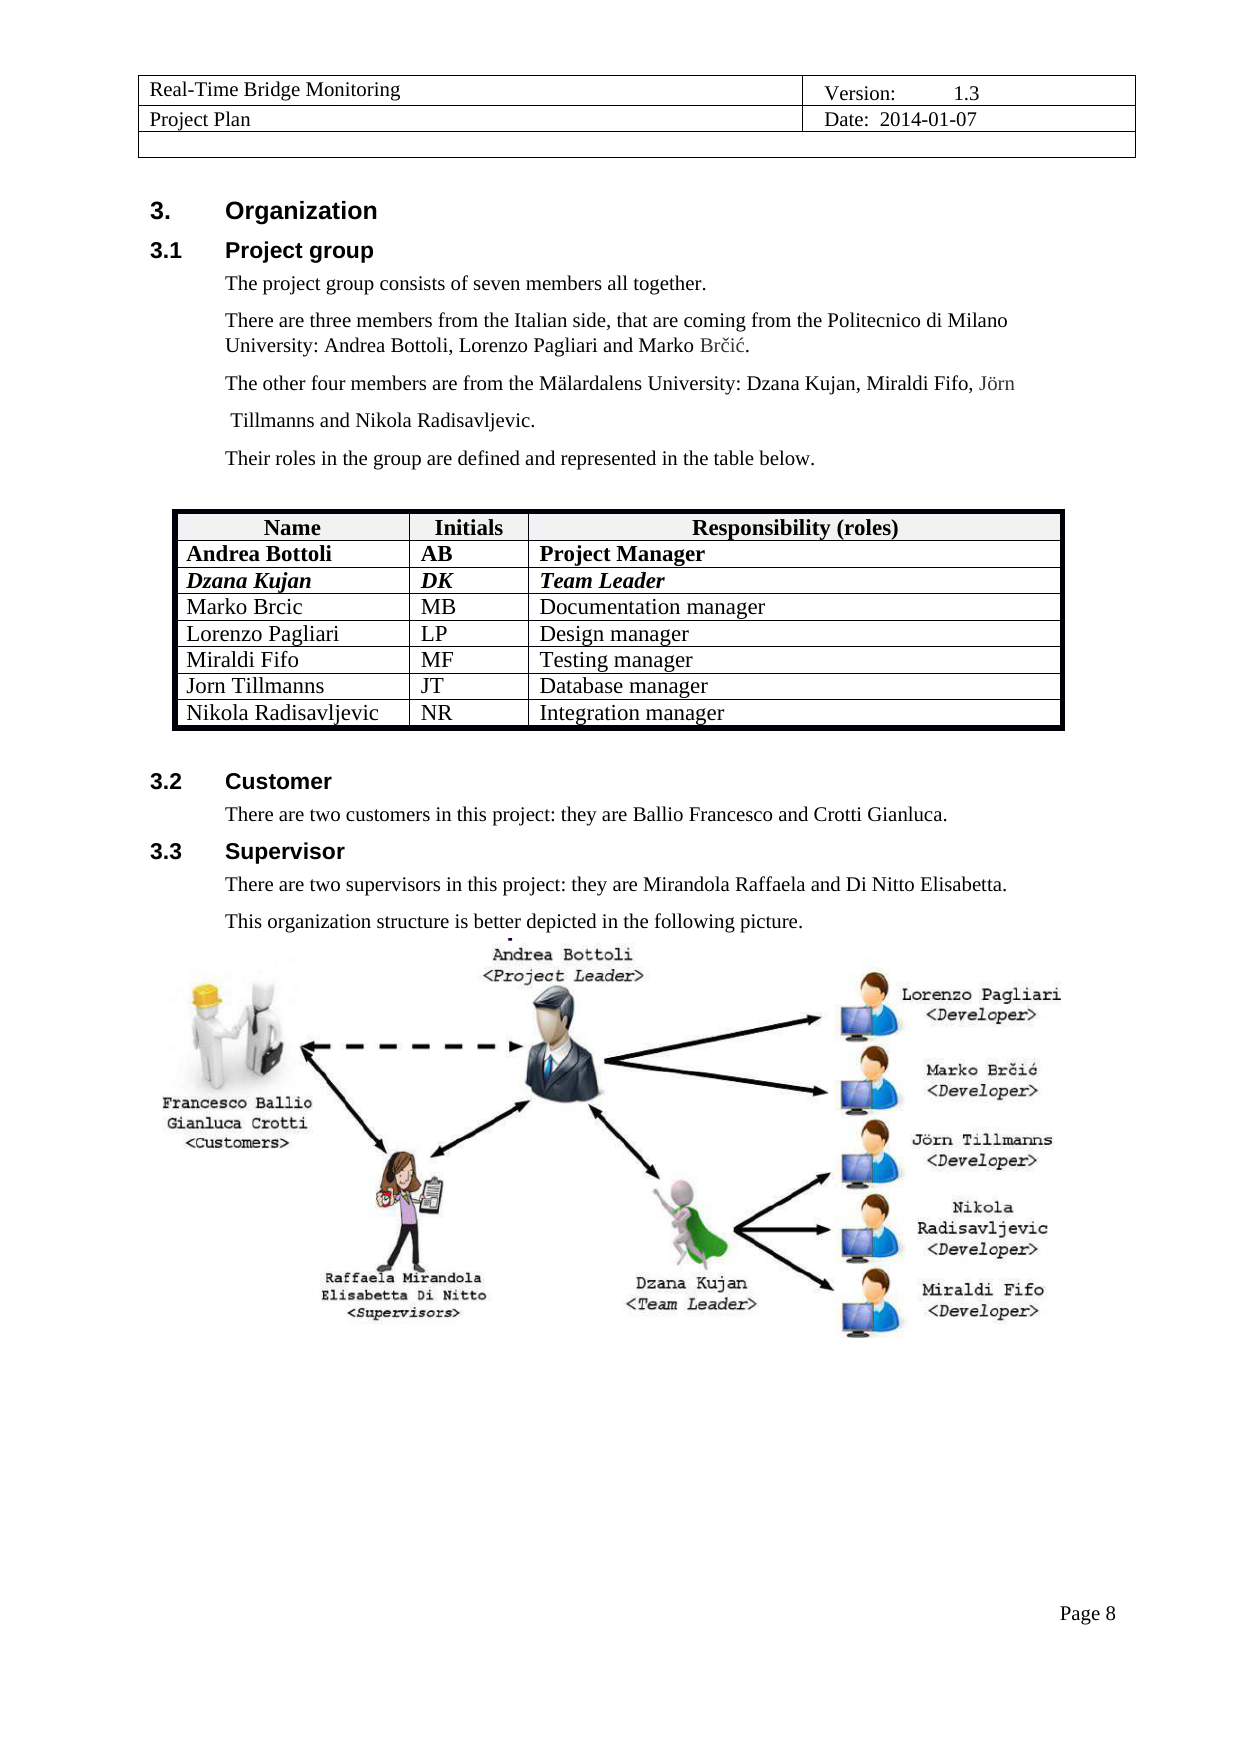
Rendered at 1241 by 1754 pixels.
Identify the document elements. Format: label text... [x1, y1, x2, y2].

table_cell MF [410, 647, 528, 672]
text Their roles in the group are defined and represented in the table below. [225, 445, 1090, 470]
subtitle Customer [150, 768, 1090, 794]
subtitle Project group [150, 237, 1090, 263]
table_cell Design manager [529, 621, 1060, 646]
table_cell AB [410, 541, 528, 567]
table_cell Nikola Radisavljevic [178, 700, 409, 725]
table_cell Testing manager [529, 647, 1060, 672]
table_cell Integration manager [529, 700, 1060, 725]
table_cell MB [410, 594, 528, 619]
text The project group consists of seven members all together. [225, 270, 1090, 295]
table_header Initials [410, 514, 528, 540]
table_cell Dzana Kujan [178, 568, 409, 593]
table_cell LP [410, 621, 528, 646]
text The other four members are from the Mälardalens University: Dzana Kujan, Miraldi Fifo, Jörn [225, 370, 1090, 395]
table_cell Miraldi Fifo [178, 647, 409, 672]
table_cell Marko Brcic [178, 594, 409, 619]
table_cell Lorenzo Pagliari [178, 621, 409, 646]
table_cell Project Manager [529, 541, 1060, 567]
table_cell Team Leader [529, 568, 1060, 593]
table_cell Jorn Tillmanns [178, 674, 409, 699]
text There are two supervisors in this project: they are Mirandola Raffaela and Di Nitto Elisabetta. [225, 871, 1090, 896]
table_cell JT [410, 674, 528, 699]
text This organization structure is better depicted in the following picture. [225, 908, 1090, 933]
text Tillmanns and Nikola Radisavljevic. [225, 407, 1090, 432]
text There are two customers in this project: they are Ballio Francesco and Crotti Gianluca. [225, 801, 1090, 826]
table_cell Database manager [529, 674, 1060, 699]
table_header Name [178, 514, 409, 540]
subtitle Supervisor [150, 838, 1090, 864]
table_cell Documentation manager [529, 594, 1060, 619]
table_header Responsibility (roles) [529, 514, 1060, 540]
text There are three members from the Italian side, that are coming from the Politecnico di Milano University: Andrea Bottoli, Lorenzo Pagliari and Marko Brčić. [225, 307, 1090, 357]
table_cell DK [410, 568, 528, 593]
table_cell Andrea Bottoli [178, 541, 409, 567]
table_cell NR [410, 700, 528, 725]
subtitle Organization [150, 196, 1090, 224]
